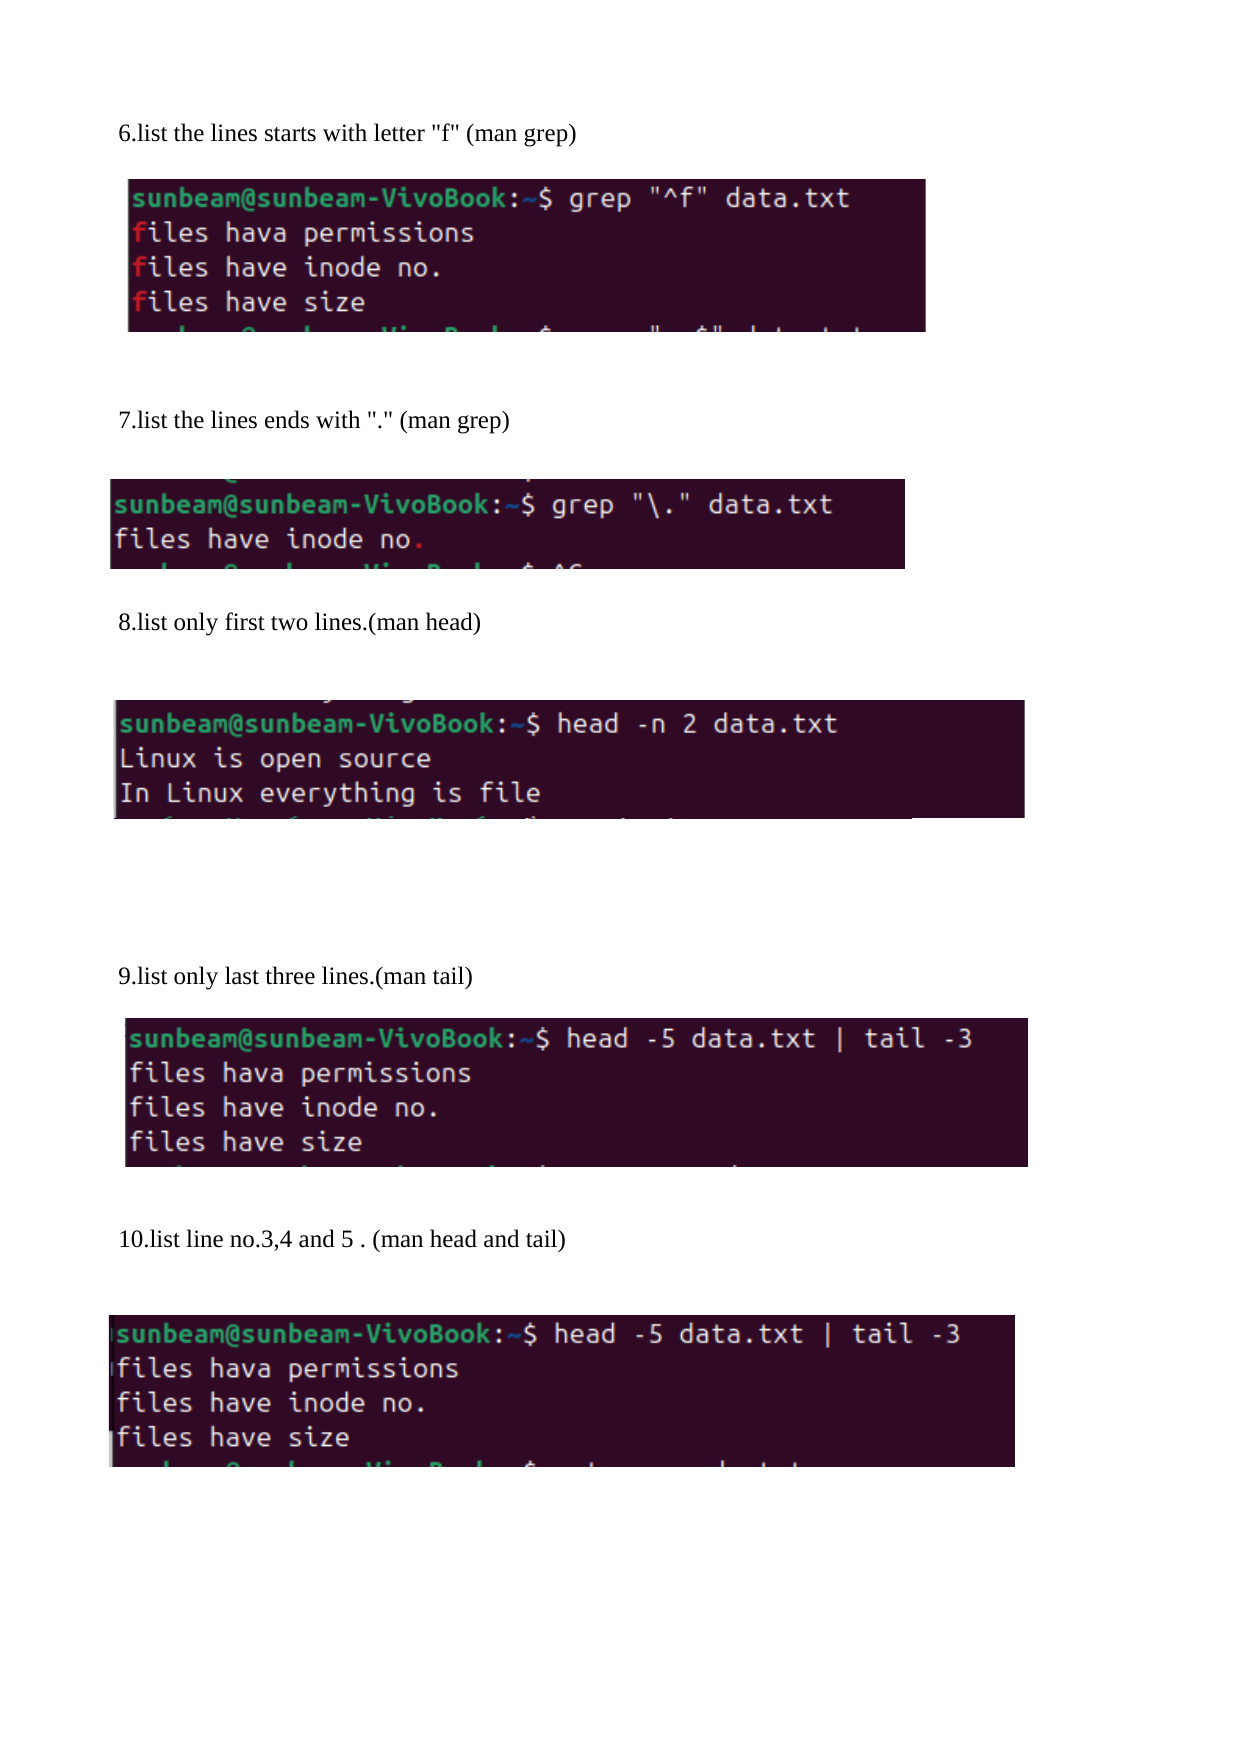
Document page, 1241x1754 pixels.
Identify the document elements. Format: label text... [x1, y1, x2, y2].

picture [108, 1315, 1015, 1467]
picture [127, 179, 926, 332]
picture [124, 1018, 1028, 1167]
text 8.list only first two lines.(man head) [118, 607, 1122, 636]
picture [113, 700, 1025, 819]
text 10.list line no.3,4 and 5 . (man head and tail) [118, 1224, 1122, 1253]
text 7.list the lines ends with "." (man grep) [118, 406, 1122, 434]
text 6.list the lines starts with letter "f" (man grep) [118, 118, 1122, 147]
picture [109, 479, 905, 569]
text 9.list only last three lines.(man tail) [118, 961, 1122, 990]
